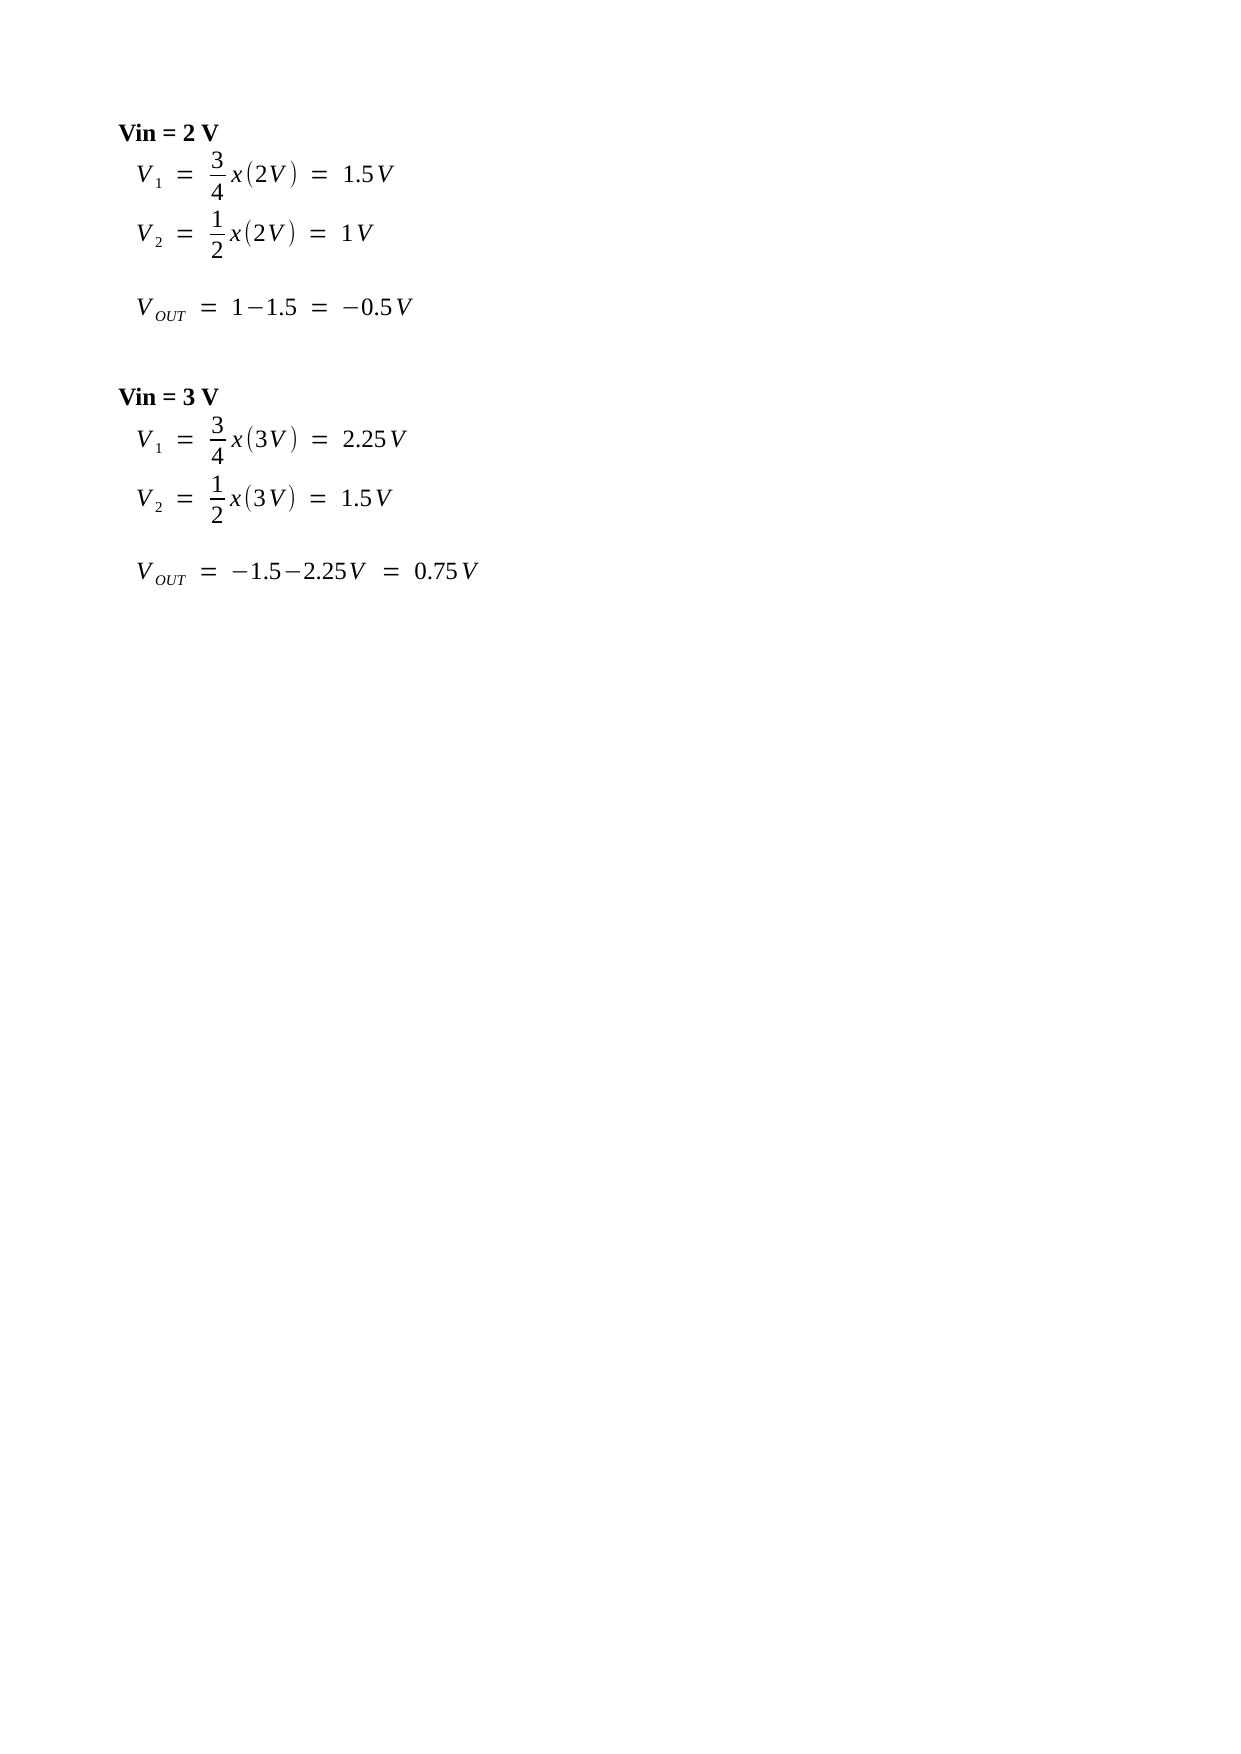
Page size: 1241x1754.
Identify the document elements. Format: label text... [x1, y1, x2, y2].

text Vin = 3 V [118, 382, 1122, 411]
text Vin = 2 V [118, 118, 1122, 147]
